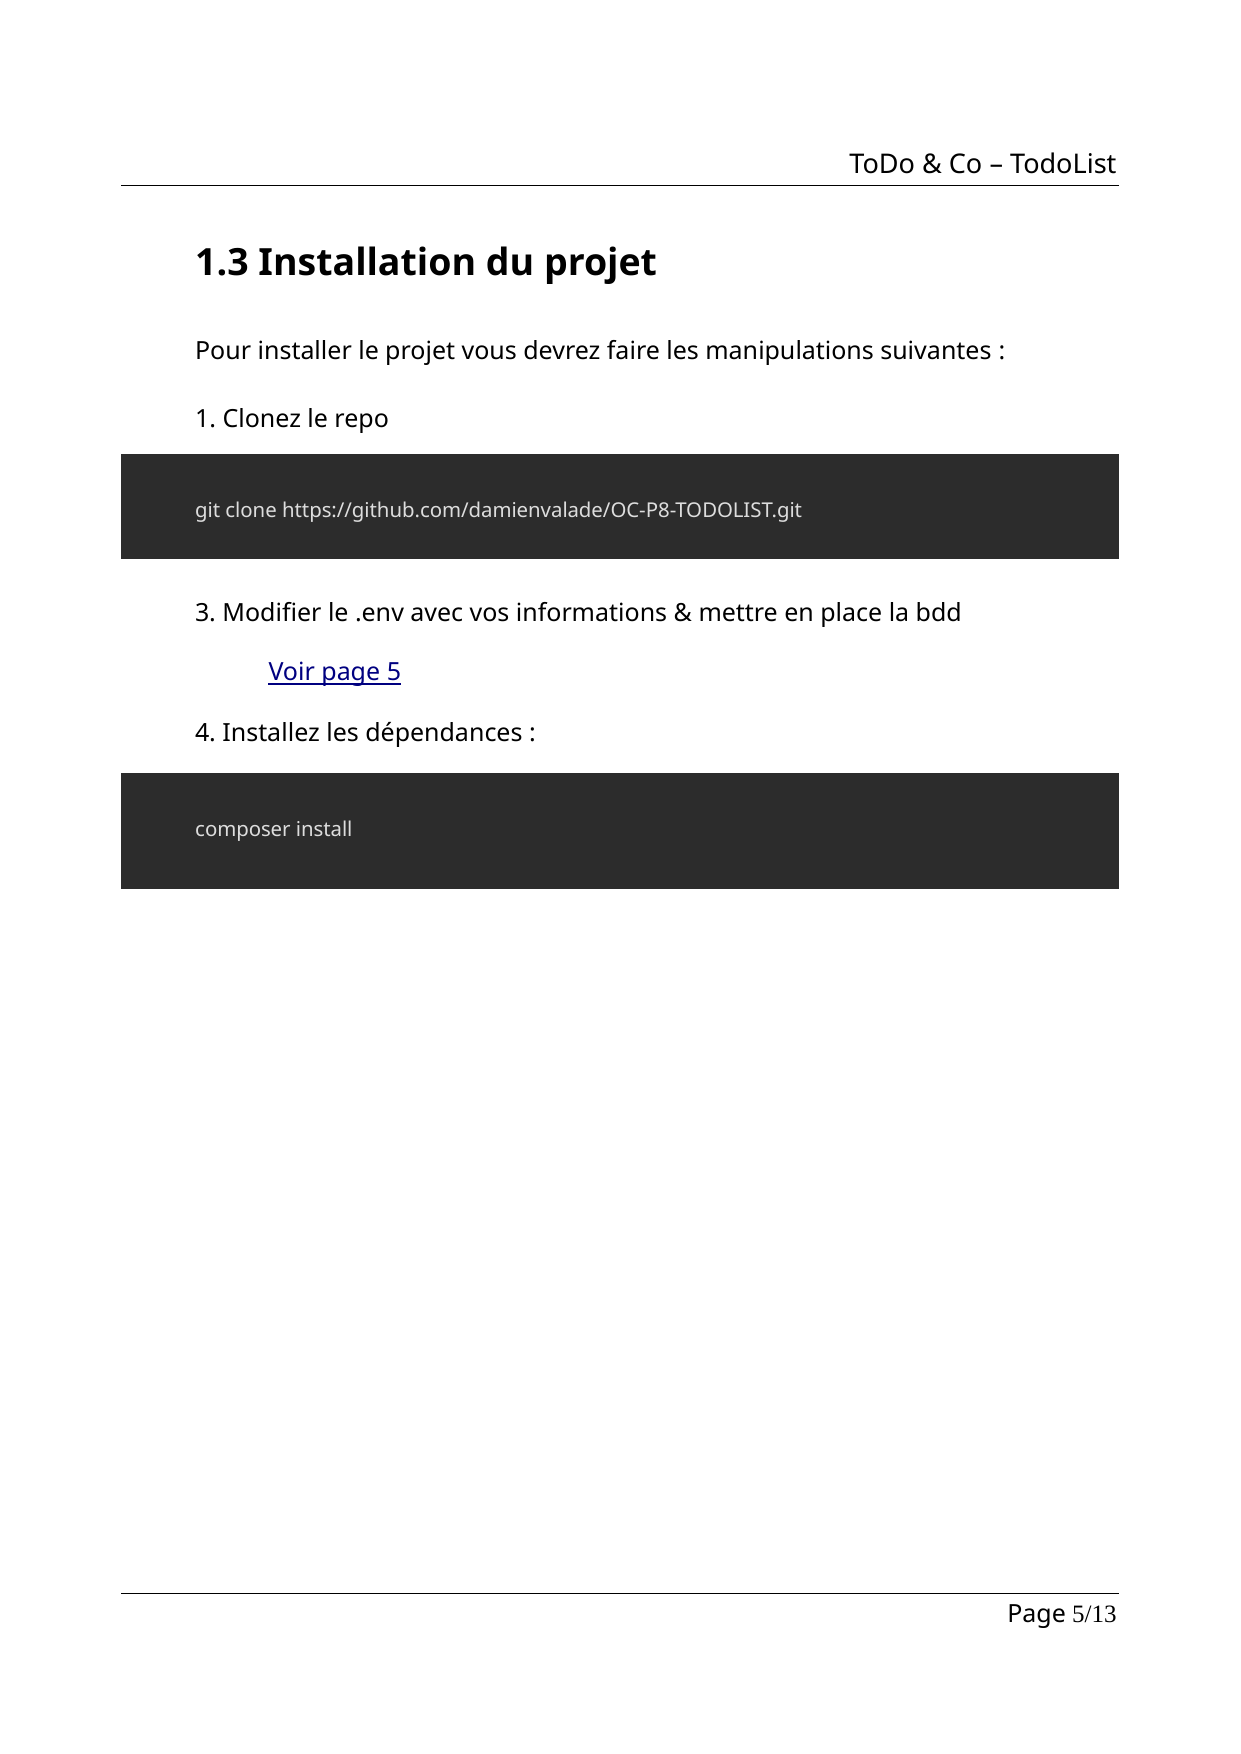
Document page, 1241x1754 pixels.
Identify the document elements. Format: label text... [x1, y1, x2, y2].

subtitle 1.3 Installation du projet [121, 235, 1119, 286]
list Voir page 5 [239, 654, 1119, 688]
text git clone https://github.com/damienvalade/OC-P8-TODOLIST.git [121, 496, 1119, 523]
text 1. Clonez le repo [121, 401, 1119, 435]
text composer install [121, 814, 1119, 842]
text Pour installer le projet vous devrez faire les manipulations suivantes : [121, 333, 1119, 367]
list 4. Installez les dépendances : [121, 714, 1119, 748]
list 3. Modifier le .env avec vos informations & mettre en place la bdd [121, 595, 1119, 629]
